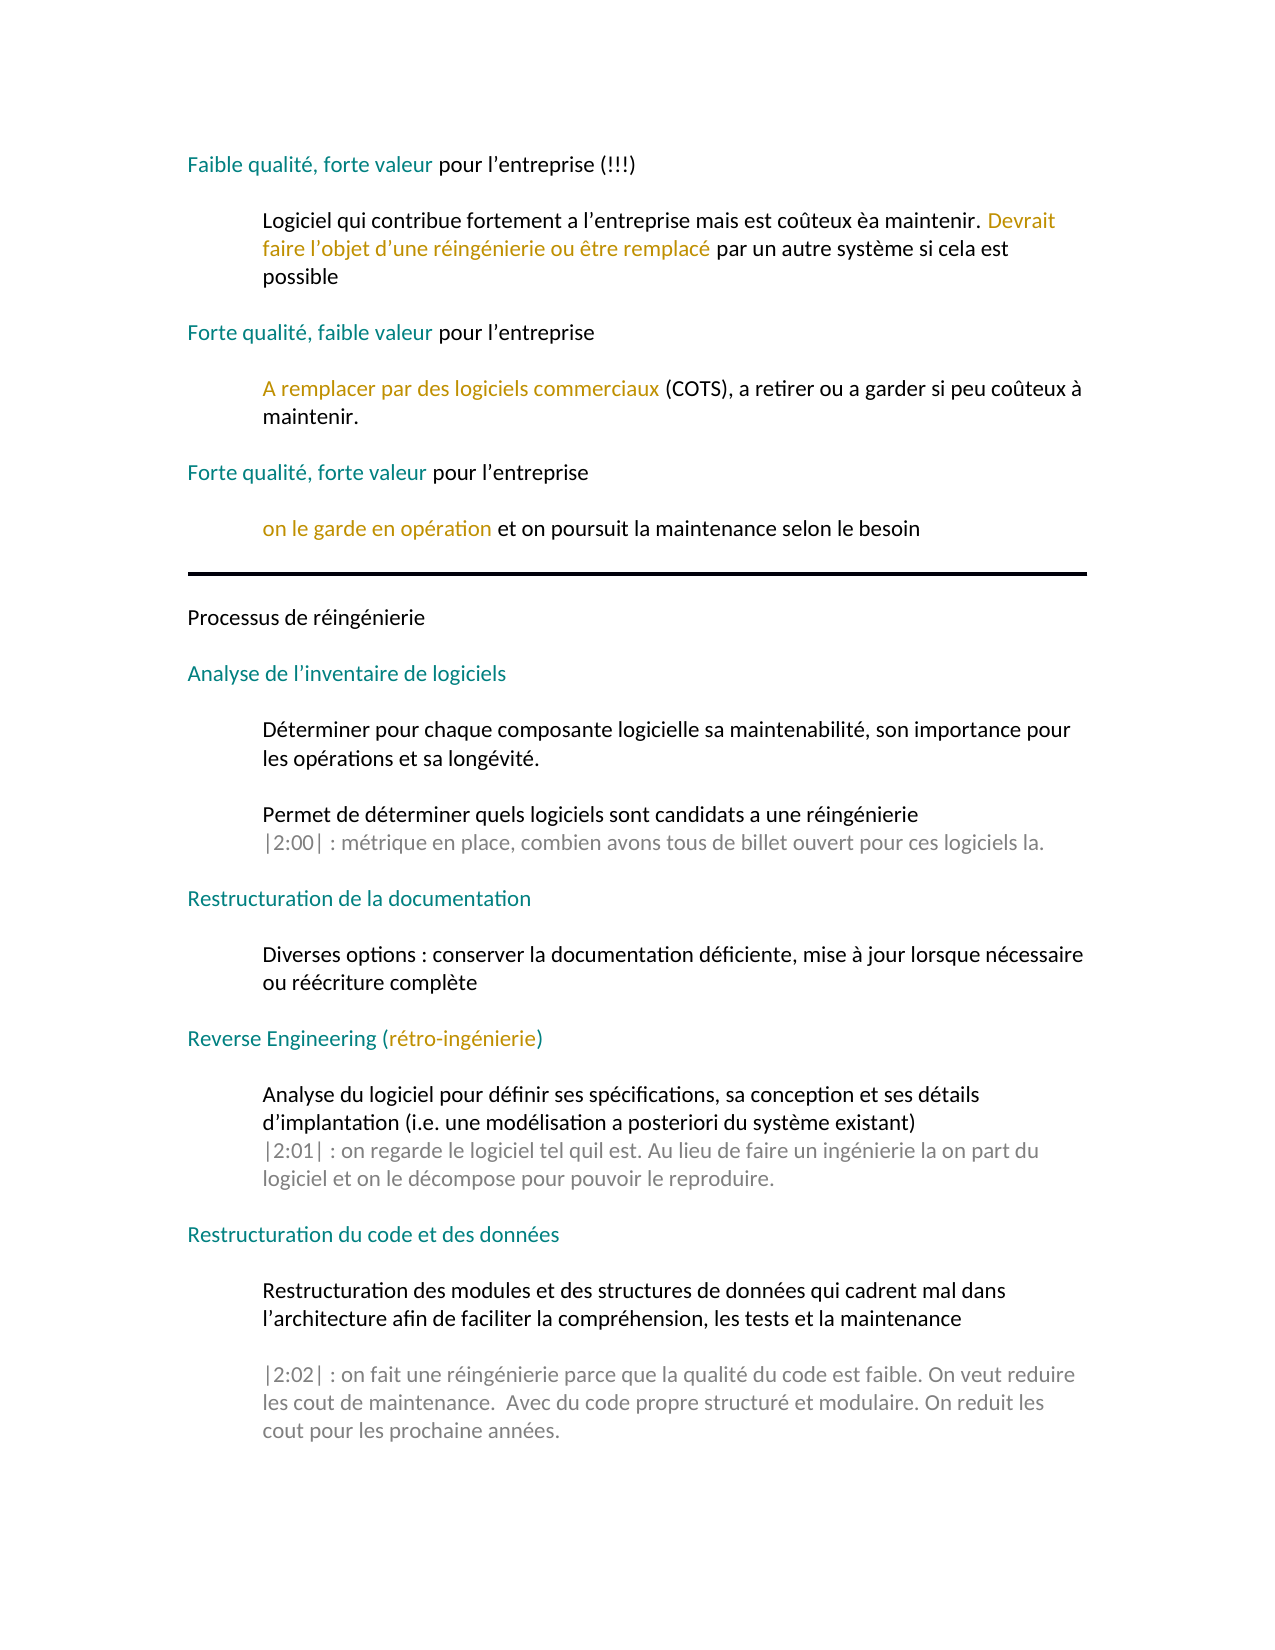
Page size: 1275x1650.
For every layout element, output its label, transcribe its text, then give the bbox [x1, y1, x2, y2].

text Analyse de l’inventaire de logiciels [187, 659, 1087, 688]
text |2:02| : on fait une réingénierie parce que la qualité du code est faible. On veut reduire les cout de maintenance. Avec du code propre structuré et modulaire. On reduit les cout pour les prochaine années. [262, 1360, 1087, 1444]
text Processus de réingénierie [187, 603, 1087, 632]
text Déterminer pour chaque composante logicielle sa maintenabilité, son importance pour les opérations et sa longévité. [262, 716, 1087, 772]
text Reverse Engineering (rétro-ingénierie) [187, 1024, 1087, 1052]
text Analyse du logiciel pour définir ses spécifications, sa conception et ses détails d’implantation (i.e. une modélisation a posteriori du système existant) [262, 1080, 1087, 1136]
text on le garde en opération et on poursuit la maintenance selon le besoin [187, 514, 1087, 542]
text |2:00| : métrique en place, combien avons tous de billet ouvert pour ces logiciels la. [262, 828, 1087, 856]
text Restructuration de la documentation [187, 884, 1087, 912]
text |2:01| : on regarde le logiciel tel quil est. Au lieu de faire un ingénierie la on part du logiciel et on le décompose pour pouvoir le reproduire. [262, 1136, 1087, 1192]
text Diverses options : conserver la documentation déficiente, mise à jour lorsque nécessaire ou réécriture complète [262, 940, 1087, 996]
text Permet de déterminer quels logiciels sont candidats a une réingénierie [262, 800, 1087, 828]
text A remplacer par des logiciels commerciaux (COTS), a retirer ou a garder si peu coûteux à maintenir. [262, 374, 1087, 430]
text Restructuration du code et des données [187, 1220, 1087, 1248]
text Restructuration des modules et des structures de données qui cadrent mal dans l’architecture afin de faciliter la compréhension, les tests et la maintenance [262, 1276, 1087, 1332]
text Forte qualité, forte valeur pour l’entreprise [187, 458, 1087, 486]
text Faible qualité, forte valeur pour l’entreprise (!!!) [187, 150, 1087, 178]
text Forte qualité, faible valeur pour l’entreprise [187, 318, 1087, 346]
text Logiciel qui contribue fortement a l’entreprise mais est coûteux èa maintenir. Devrait faire l’objet d’une réingénierie ou être remplacé par un autre système si cela est possible [262, 206, 1087, 290]
